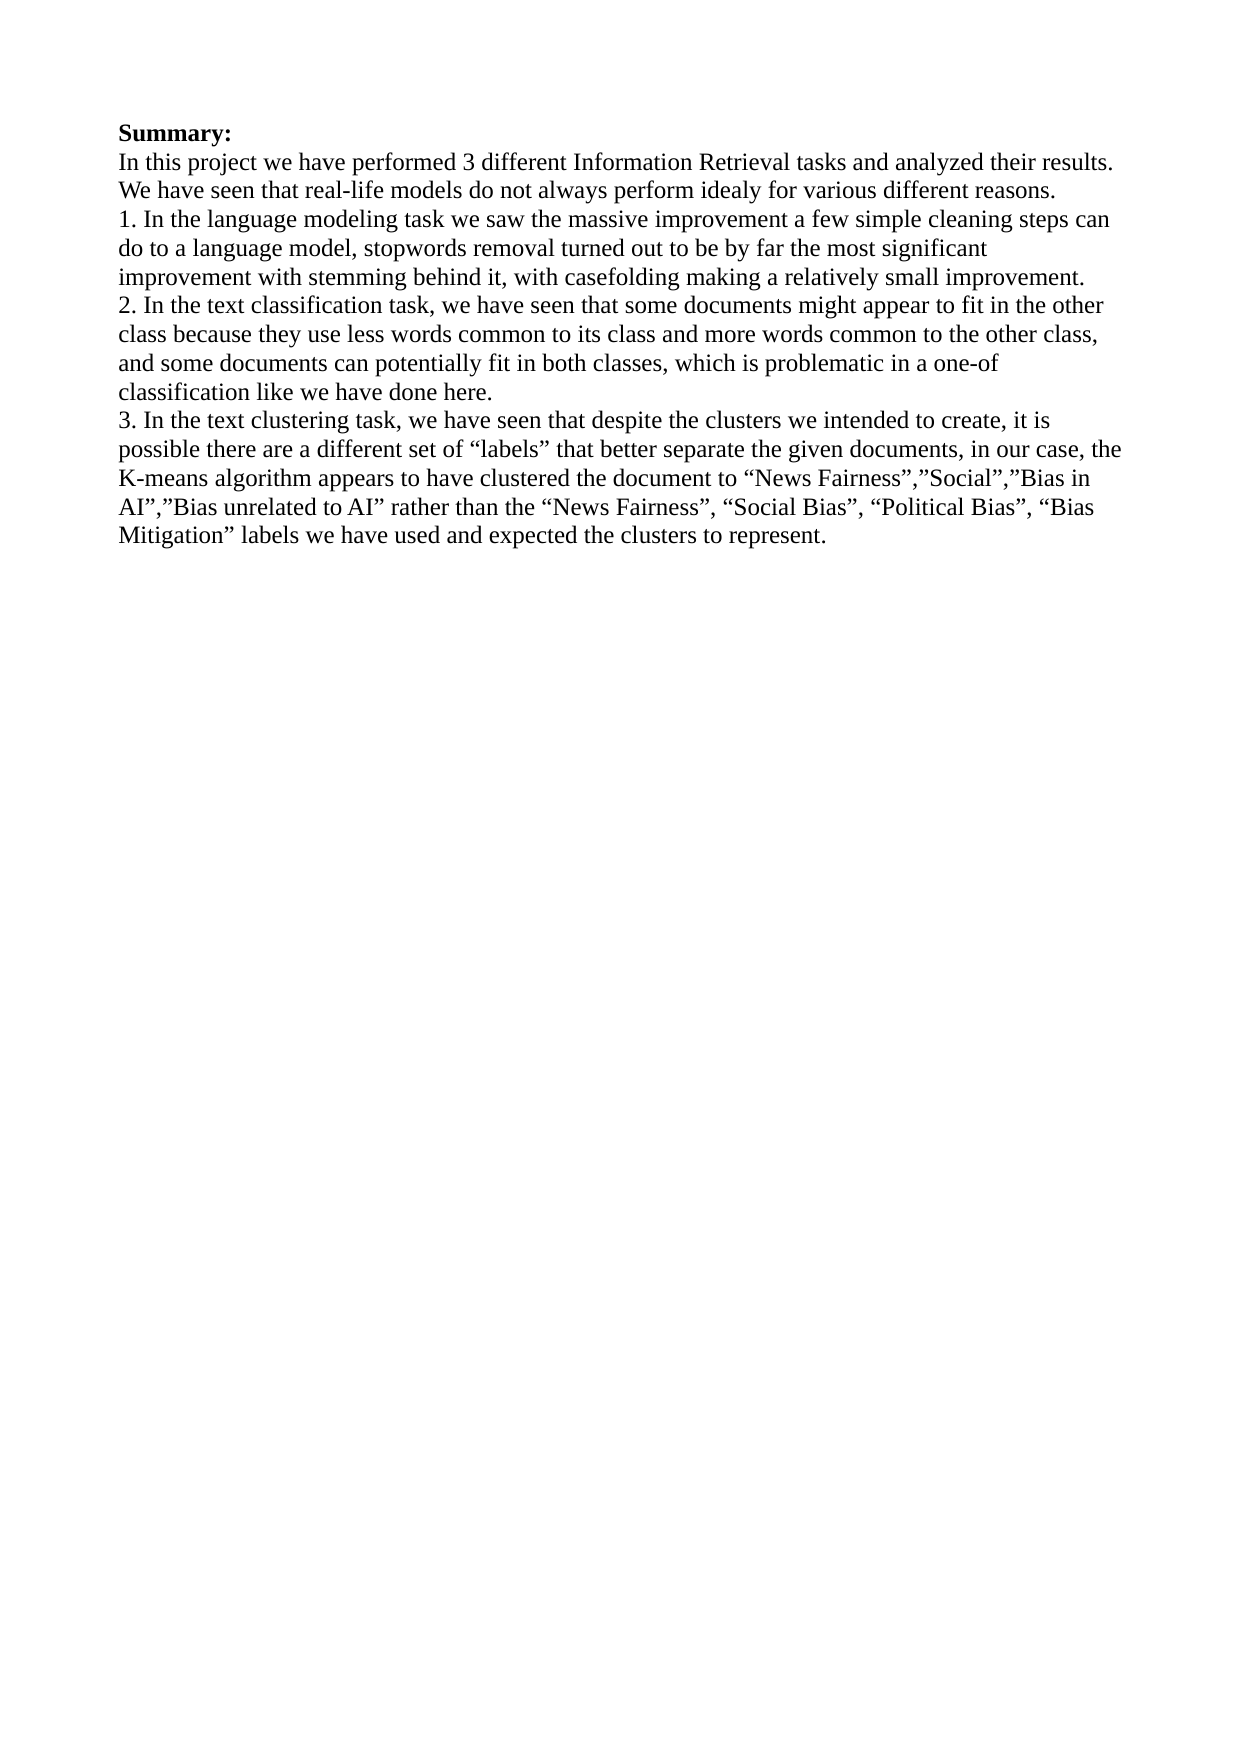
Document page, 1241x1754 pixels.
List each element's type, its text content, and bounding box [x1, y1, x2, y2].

text We have seen that real-life models do not always perform idealy for various different reasons. [118, 176, 1122, 204]
text Summary: [118, 118, 1122, 147]
text 3. In the text clustering task, we have seen that despite the clusters we intended to create, it is possible there are a different set of “labels” that better separate the given documents, in our case, the K-means algorithm appears to have clustered the document to “News Fairness”,”Social”,”Bias in AI”,”Bias unrelated to AI” rather than the “News Fairness”, “Social Bias”, “Political Bias”, “Bias Mitigation” labels we have used and expected the clusters to represent. [118, 406, 1122, 549]
text 1. In the language modeling task we saw the massive improvement a few simple cleaning steps can do to a language model, stopwords removal turned out to be by far the most significant improvement with stemming behind it, with casefolding making a relatively small improvement. [118, 204, 1122, 291]
text 2. In the text classification task, we have seen that some documents might appear to fit in the other class because they use less words common to its class and more words common to the other class, and some documents can potentially fit in both classes, which is problematic in a one-of classification like we have done here. [118, 291, 1122, 406]
text In this project we have performed 3 different Information Retrieval tasks and analyzed their results. [118, 147, 1122, 176]
